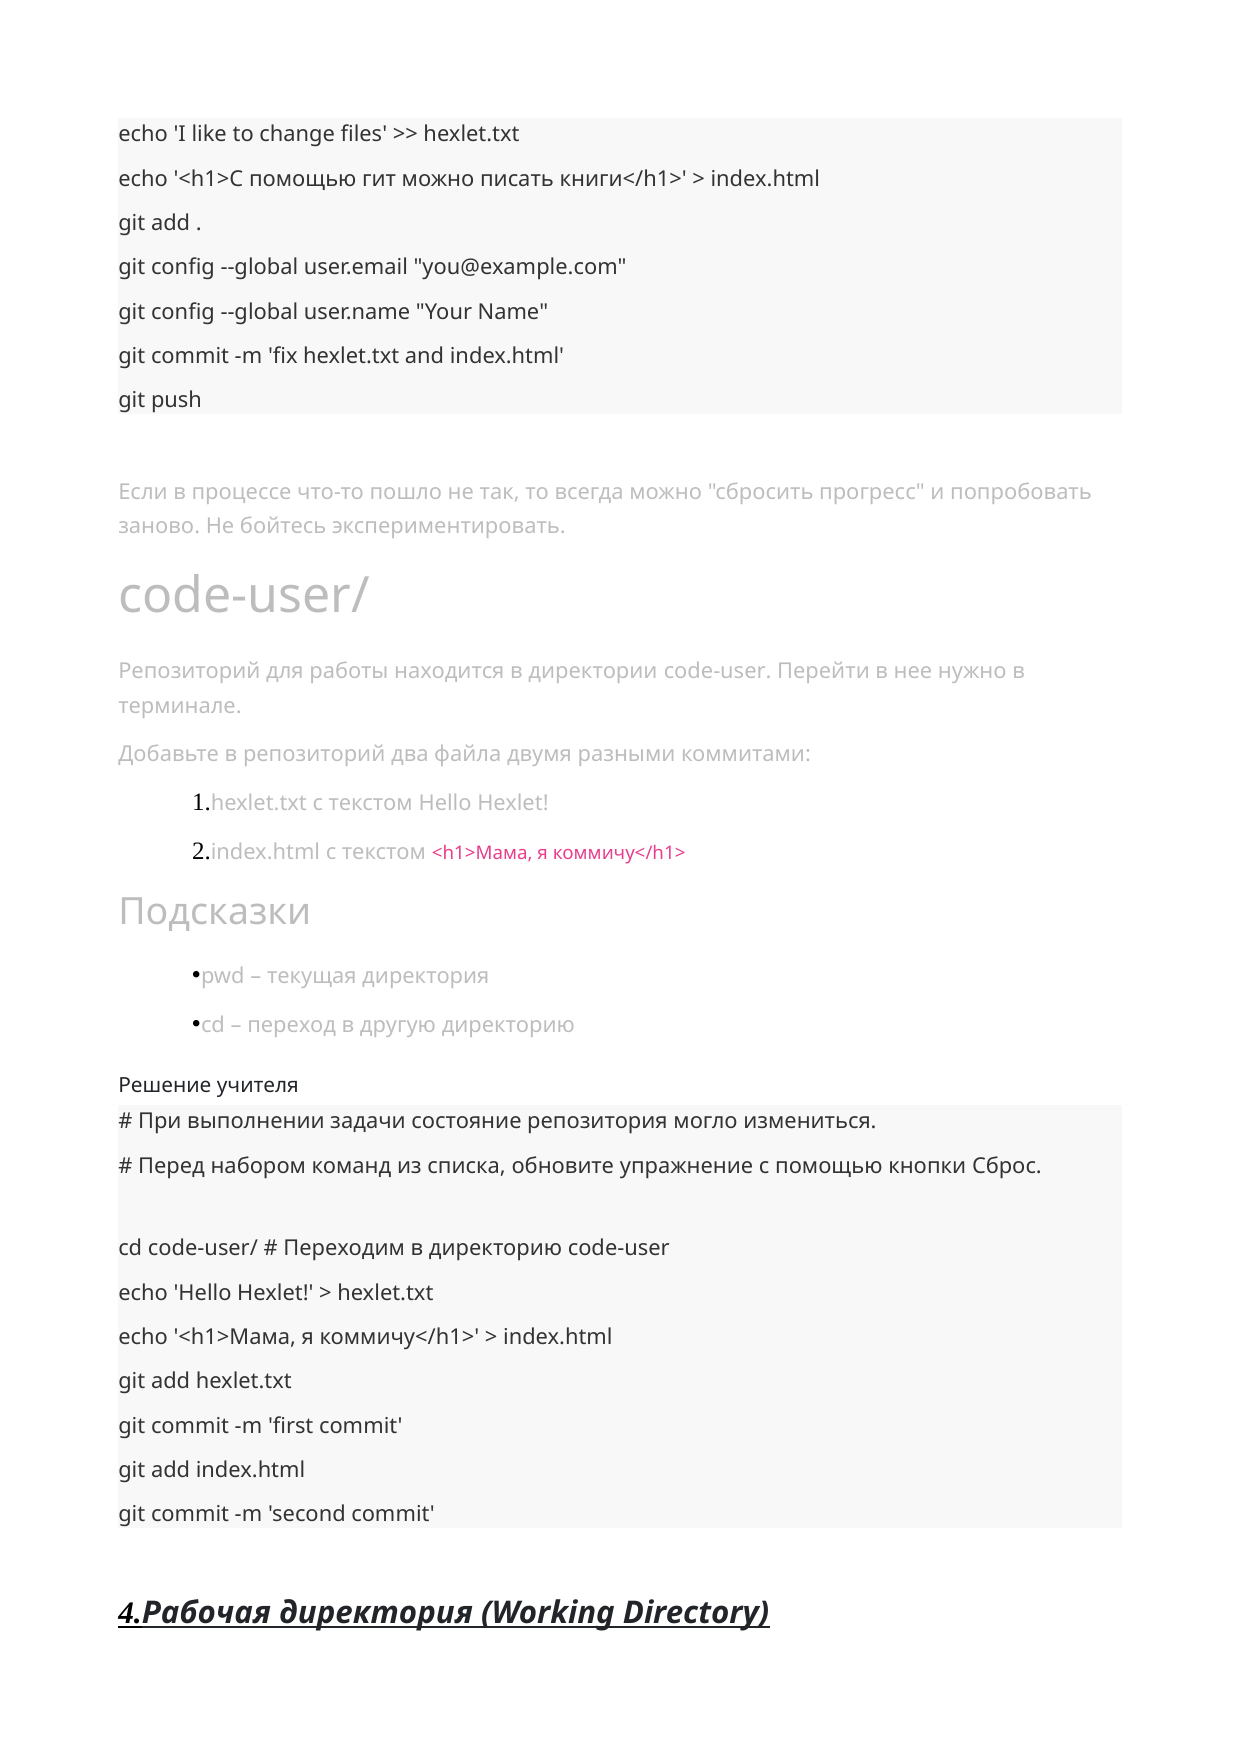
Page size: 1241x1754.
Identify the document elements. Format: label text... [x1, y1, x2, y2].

subtitle code-user/ [118, 559, 1122, 627]
text git commit -m 'second commit' [118, 1498, 1122, 1528]
list pwd – текущая директория [118, 961, 1122, 990]
text echo '<h1>С помощью гит можно писать книги</h1>' > index.html [118, 162, 1122, 192]
text git add . [118, 207, 1122, 237]
text echo '<h1>Мама, я коммичу</h1>' > index.html [118, 1321, 1122, 1351]
subtitle Решение учителя [118, 1071, 1122, 1099]
text cd code-user/ # Переходим в директорию code-user [118, 1232, 1122, 1262]
text # Перед набором команд из списка, обновите упражнение с помощью кнопки Сброс. [118, 1149, 1122, 1179]
text Репозиторий для работы находится в директории code-user. Перейти в нее нужно в терминале. [118, 656, 1122, 719]
list cd – переход в другую директорию [118, 1009, 1122, 1039]
list hexlet.txt с текстом Hello Hexlet! [118, 787, 1122, 817]
text echo 'I like to change files' >> hexlet.txt [118, 118, 1122, 148]
text git commit -m 'fix hexlet.txt and index.html' [118, 340, 1122, 370]
text Если в процессе что-то пошло не так, то всегда можно "сбросить прогресс" и попробовать заново. Не бойтесь экспериментировать. [118, 476, 1122, 540]
text Добавьте в репозиторий два файла двумя разными коммитами: [118, 738, 1122, 768]
text git add hexlet.txt [118, 1365, 1122, 1395]
text git add index.html [118, 1454, 1122, 1484]
text # При выполнении задачи состояние репозитория могло измениться. [118, 1105, 1122, 1135]
text git push [118, 384, 1122, 414]
text echo 'Hello Hexlet!' > hexlet.txt [118, 1277, 1122, 1306]
text git commit -m 'first commit' [118, 1410, 1122, 1439]
list index.html с текстом <h1>Мама, я коммичу</h1> [118, 836, 1122, 866]
text 4.Рабочая директория (Working Directory) [118, 1590, 1122, 1633]
subtitle Подсказки [118, 885, 1122, 936]
text git config --global user.name "Your Name" [118, 296, 1122, 325]
text git config --global user.email "you@example.com" [118, 251, 1122, 281]
